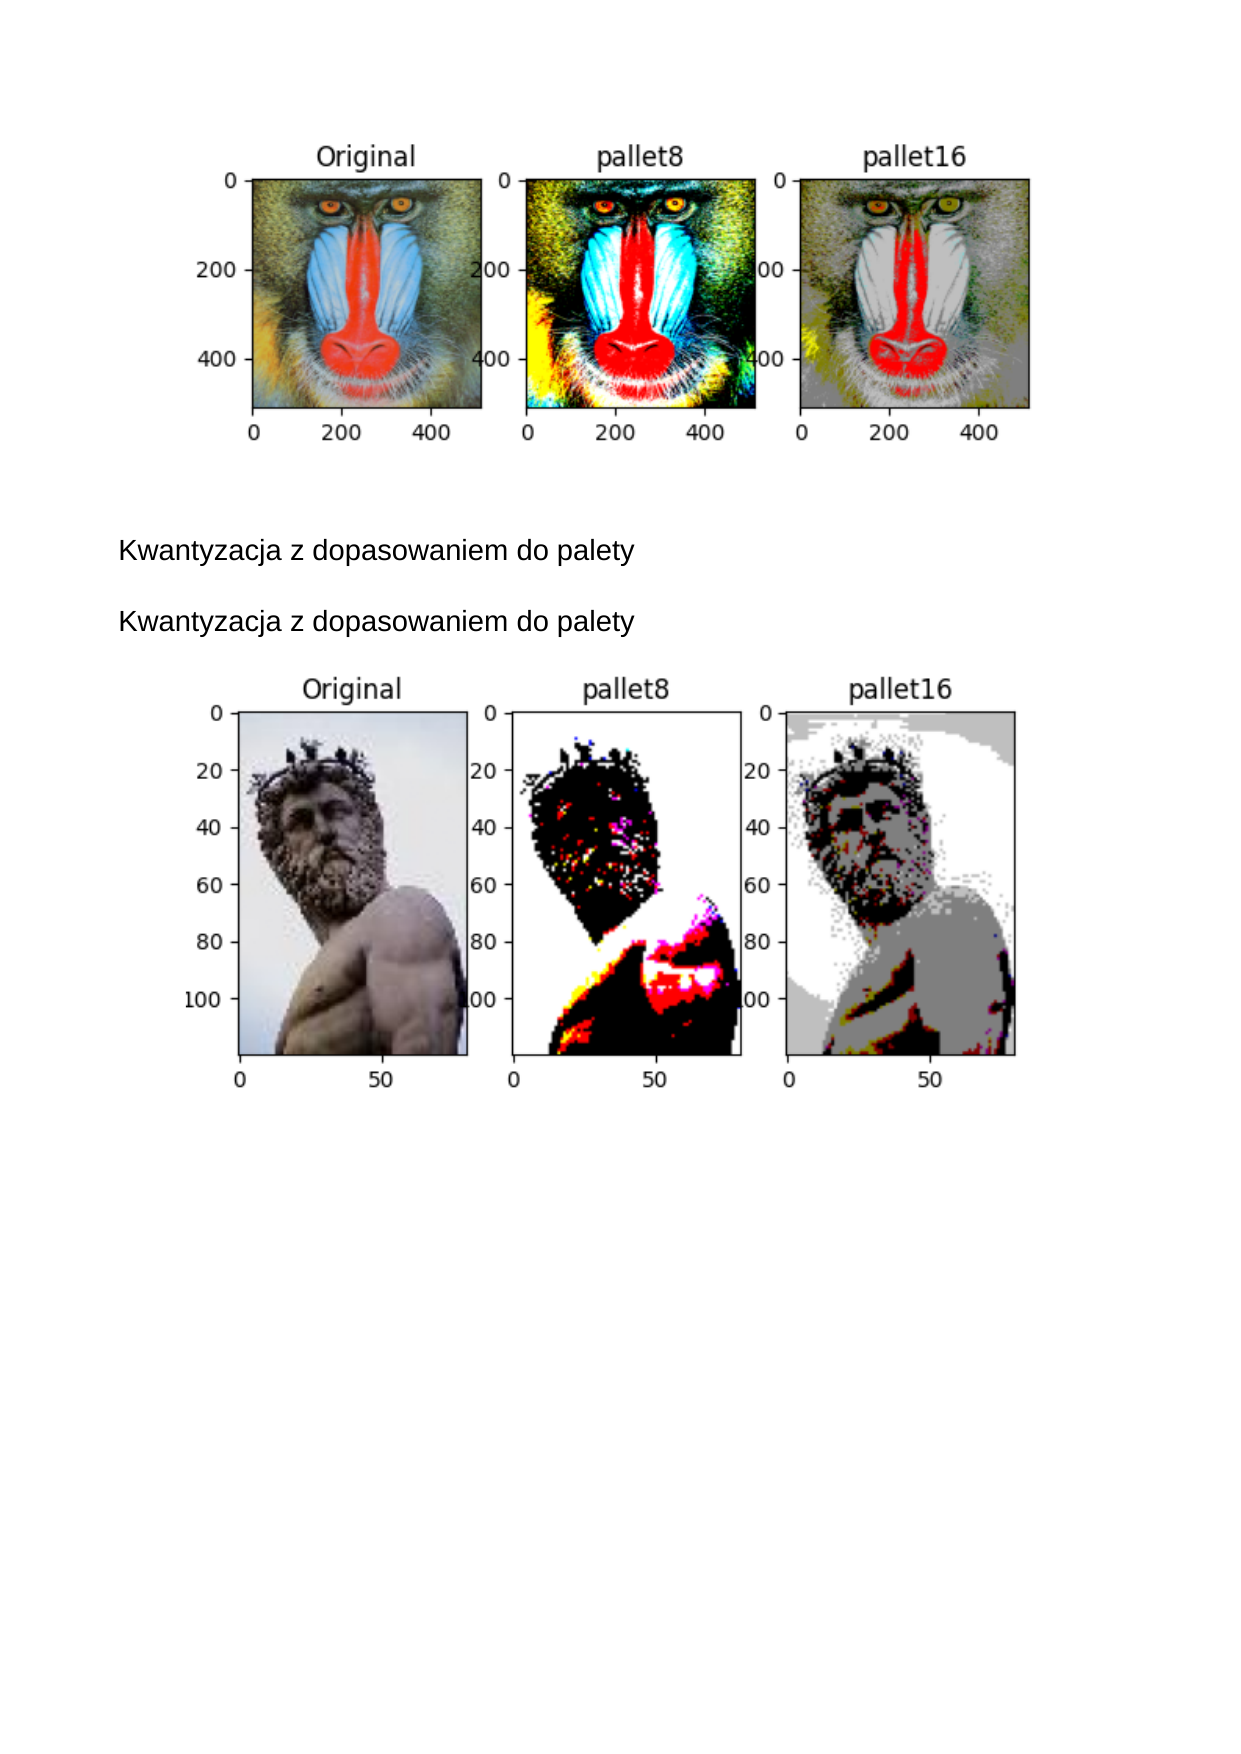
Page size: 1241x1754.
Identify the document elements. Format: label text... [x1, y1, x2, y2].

subtitle Kwantyzacja z dopasowaniem do palety [118, 603, 1122, 637]
subtitle Kwantyzacja z dopasowaniem do palety [118, 532, 1122, 566]
picture [185, 649, 1055, 1100]
picture [188, 118, 1052, 456]
